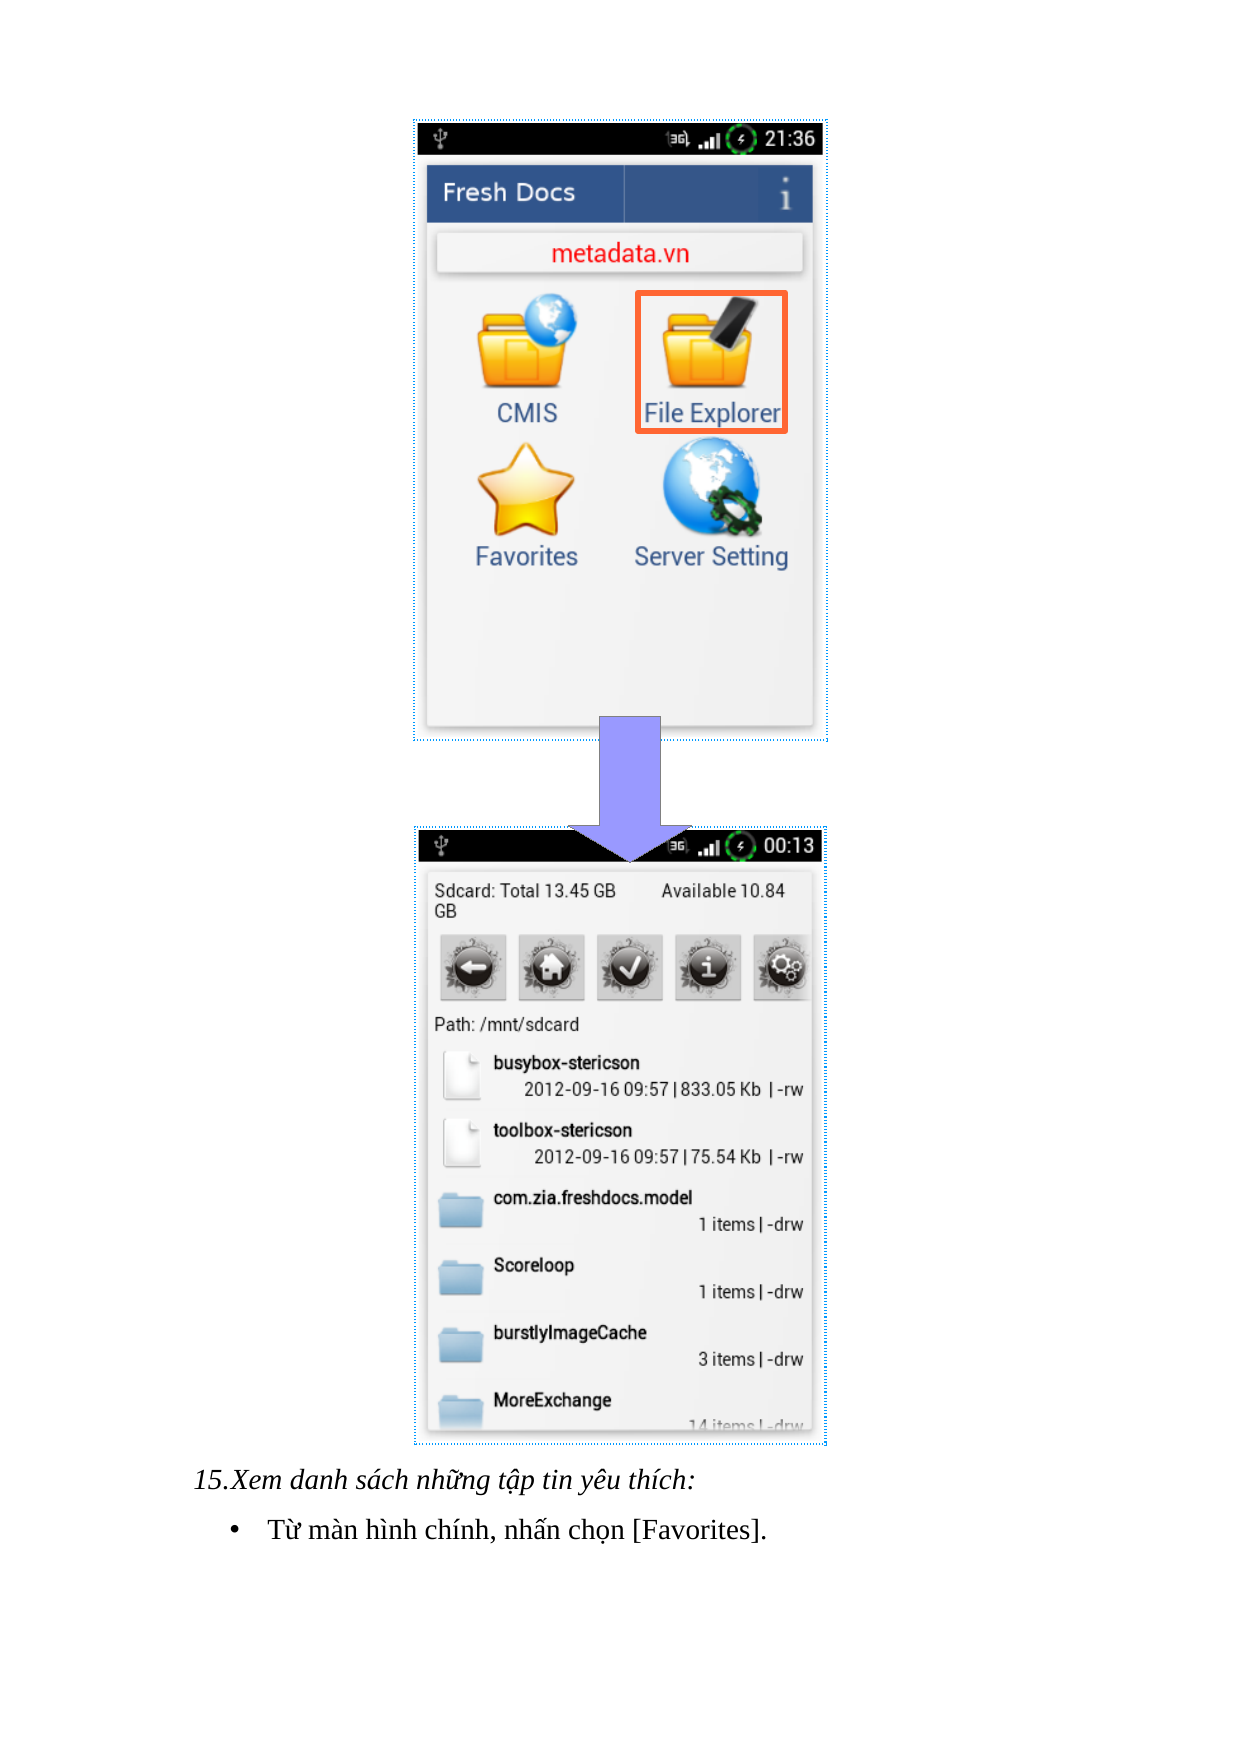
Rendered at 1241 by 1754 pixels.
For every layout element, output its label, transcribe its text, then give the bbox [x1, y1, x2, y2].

list Xem danh sách những tập tin yêu thích: [193, 808, 1122, 1496]
picture [417, 123, 823, 737]
list Từ màn hình chính, nhấn chọn [Favorites]. [229, 1512, 1122, 1546]
picture [418, 830, 822, 1441]
